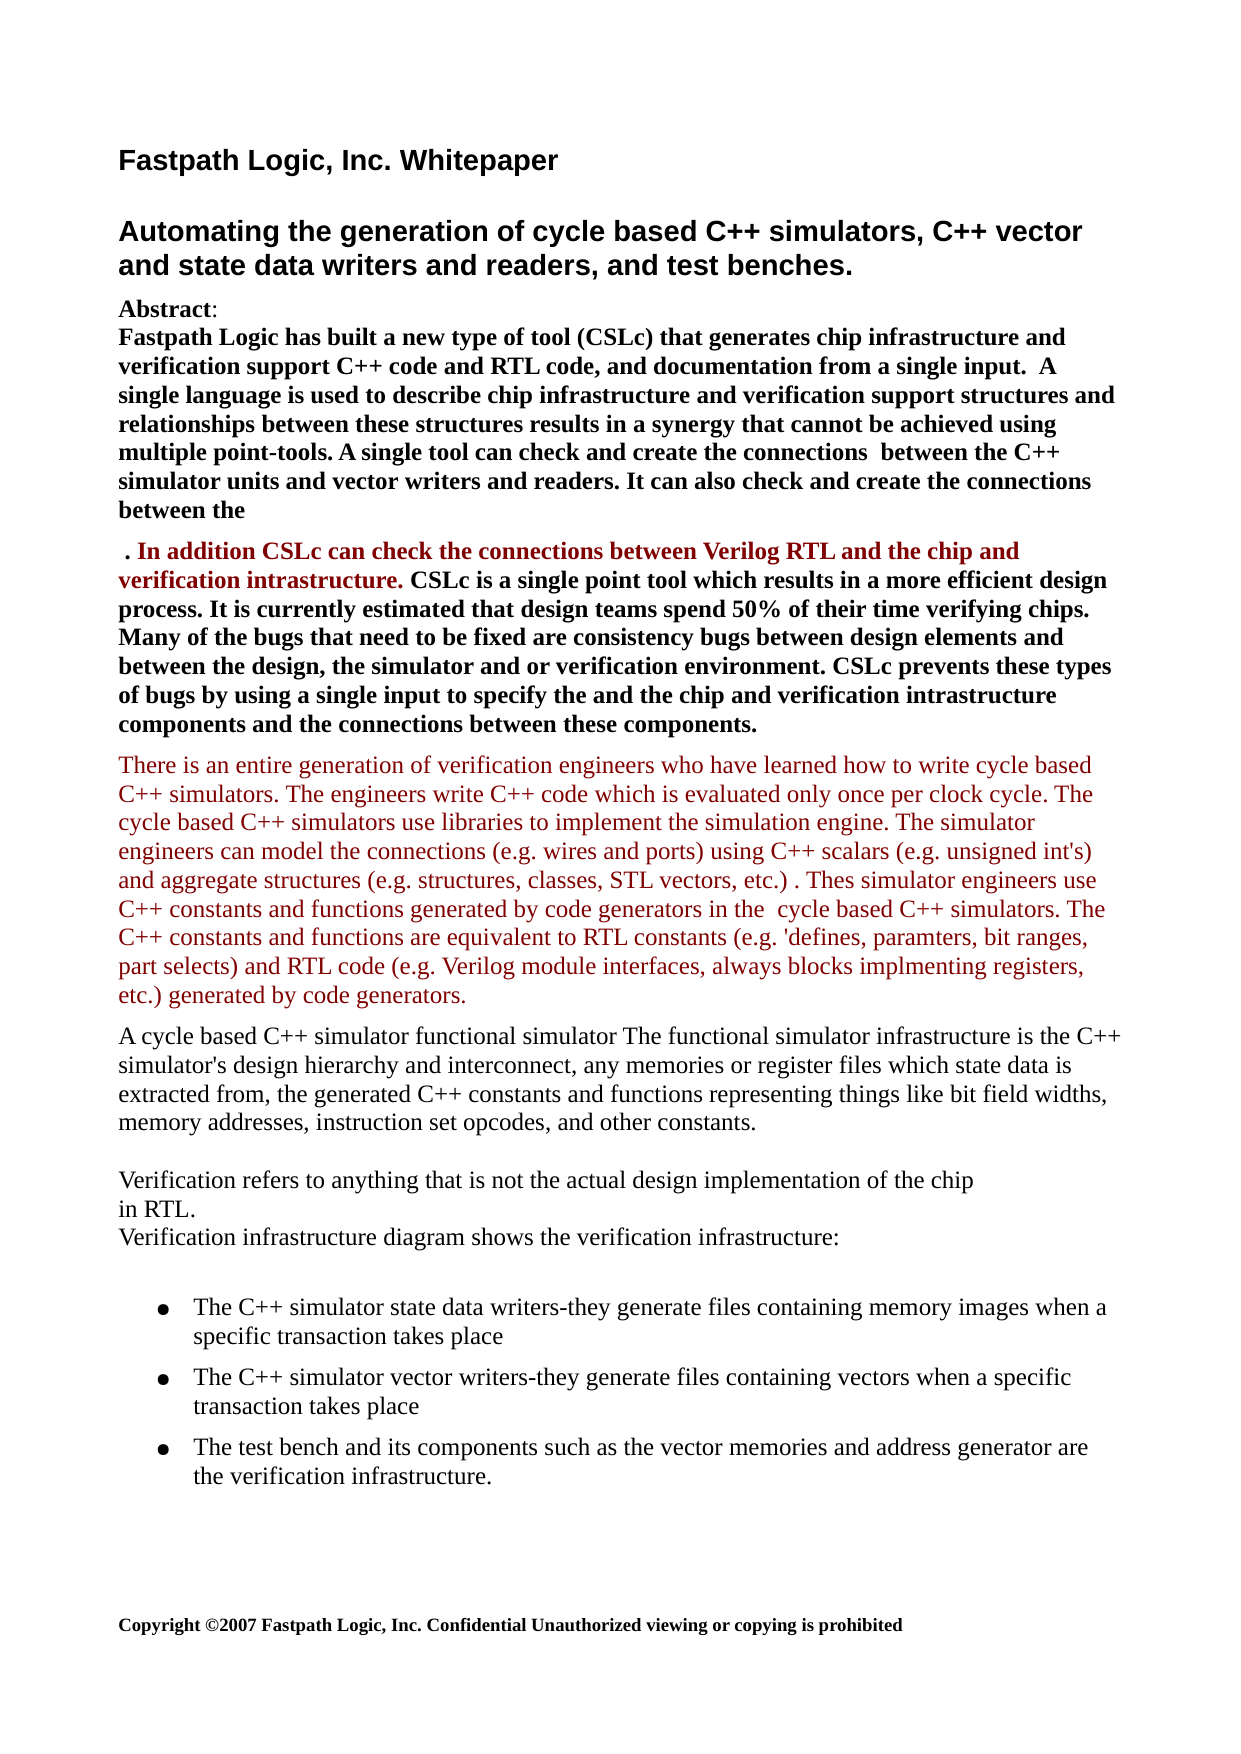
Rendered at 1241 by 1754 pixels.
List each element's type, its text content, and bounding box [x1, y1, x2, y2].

text Fastpath Logic has built a new type of tool (CSLc) that generates chip infrastructure and verification support C++ code and RTL code, and documentation from a single input. A single language is used to describe chip infrastructure and verification support structures and relationships between these structures results in a synergy that cannot be achieved using multiple point-tools. A single tool can check and create the connections between the C++ simulator units and vector writers and readers. It can also check and create the connections between the [118, 322, 1122, 524]
text . In addition CSLc can check the connections between Verilog RTL and the chip and verification intrastructure. CSLc is a single point tool which results in a more efficient design process. It is currently estimated that design teams spend 50% of their time verifying chips. Many of the bugs that need to be fixed are consistency bugs between design elements and between the design, the simulator and or verification environment. CSLc prevents these types of bugs by using a single input to specify the and the chip and verification intrastructure components and the connections between these components. [118, 536, 1122, 737]
subtitle Fastpath Logic, Inc. Whitepaper [118, 143, 1122, 177]
text Abstract: [118, 294, 1122, 322]
list The C++ simulator vector writers-they generate files containing vectors when a specific transaction takes place [156, 1362, 1122, 1420]
list The test bench and its components such as the vector memories and address generator are the verification infrastructure. [156, 1432, 1122, 1490]
subtitle Automating the generation of cycle based C++ simulators, C++ vector and state data writers and readers, and test benches. [118, 214, 1122, 281]
list The C++ simulator state data writers-they generate files containing memory images when a specific transaction takes place [156, 1292, 1122, 1350]
text A cycle based C++ simulator functional simulator The functional simulator infrastructure is the C++ simulator's design hierarchy and interconnect, any memories or register files which state data is extracted from, the generated C++ constants and functions representing things like bit field widths, memory addresses, instruction set opcodes, and other constants. Verification refers to anything that is not the actual design implementation of the chip in RTL. Verification infrastructure diagram shows the verification infrastructure: [118, 1021, 1122, 1280]
text There is an entire generation of verification engineers who have learned how to write cycle based C++ simulators. The engineers write C++ code which is evaluated only once per clock cycle. The cycle based C++ simulators use libraries to implement the simulation engine. The simulator engineers can model the connections (e.g. wires and ports) using C++ scalars (e.g. unsigned int's) and aggregate structures (e.g. structures, classes, STL vectors, etc.) . Thes simulator engineers use C++ constants and functions generated by code generators in the cycle based C++ simulators. The C++ constants and functions are equivalent to RTL constants (e.g. 'defines, paramters, bit ranges, part selects) and RTL code (e.g. Verilog module interfaces, always blocks implmenting registers, etc.) generated by code generators. [118, 750, 1122, 1009]
